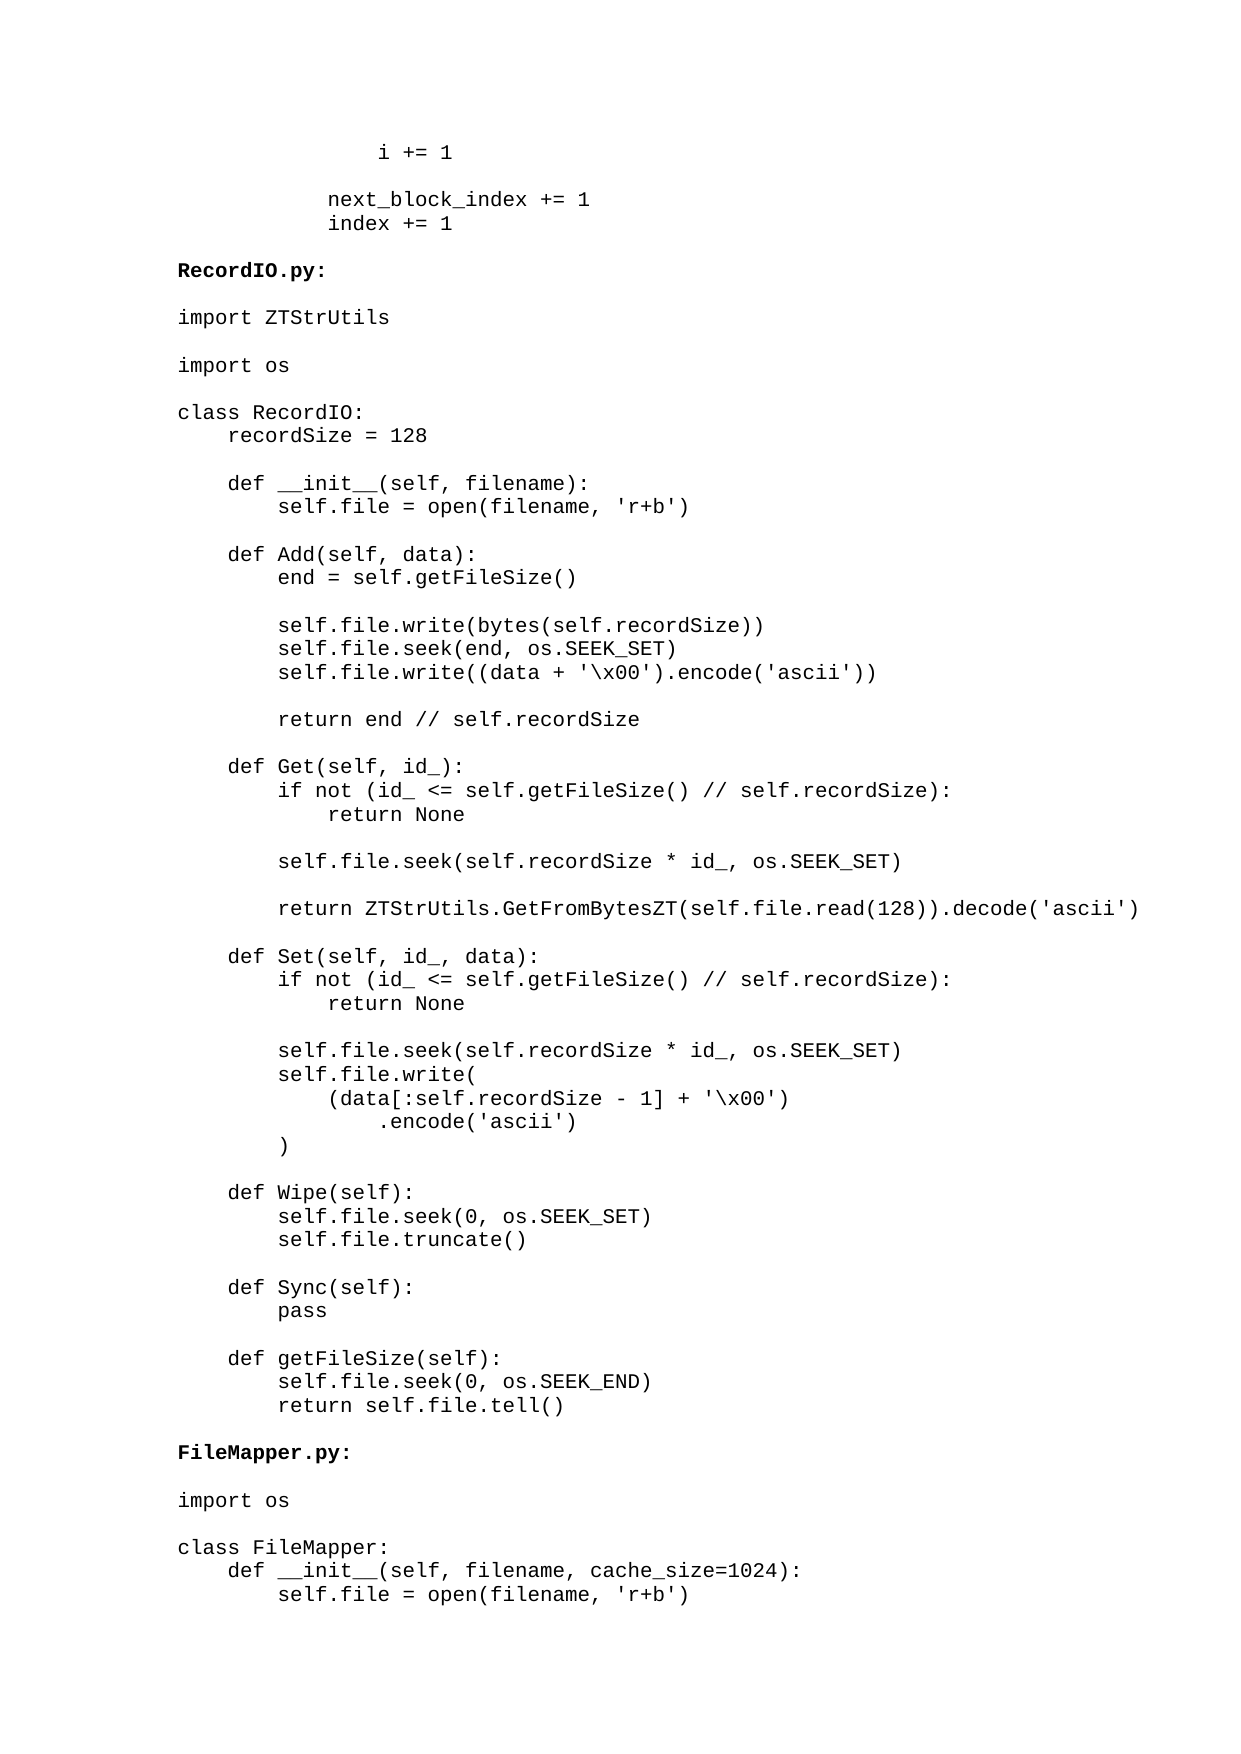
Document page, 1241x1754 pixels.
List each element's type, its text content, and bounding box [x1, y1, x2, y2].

text def Set(self, id_, data): [177, 946, 1152, 969]
text next_block_index += 1 [177, 189, 1152, 213]
text pass [177, 1300, 1152, 1324]
text self.file.seek(self.recordSize * id_, os.SEEK_SET) [177, 1040, 1152, 1064]
text return None [177, 993, 1152, 1017]
text def Add(self, data): [177, 544, 1152, 567]
text self.file.write((data + '\x00').encode('ascii')) [177, 662, 1152, 686]
text self.file.write( [177, 1064, 1152, 1088]
text (data[:self.recordSize - 1] + '\x00') [177, 1088, 1152, 1111]
text self.file = open(filename, 'r+b') [177, 1584, 1152, 1608]
text return end // self.recordSize [177, 709, 1152, 733]
text end = self.getFileSize() [177, 567, 1152, 591]
text index += 1 [177, 213, 1152, 260]
text import os [177, 354, 1152, 378]
text RecordIO.py: [177, 260, 1152, 284]
text self.file.seek(0, os.SEEK_END) [177, 1371, 1152, 1395]
text if not (id_ <= self.getFileSize() // self.recordSize): [177, 780, 1152, 804]
text def getFileSize(self): [177, 1348, 1152, 1371]
text self.file.write(bytes(self.recordSize)) [177, 615, 1152, 638]
text def __init__(self, filename): [177, 473, 1152, 496]
text class FileMapper: [177, 1537, 1152, 1561]
text class RecordIO: [177, 402, 1152, 426]
text return None [177, 804, 1152, 827]
text import ZTStrUtils [177, 307, 1152, 331]
text .encode('ascii') [177, 1111, 1152, 1135]
text import os [177, 1466, 1152, 1513]
text i += 1 [177, 142, 1152, 165]
text def Sync(self): [177, 1277, 1152, 1300]
text recordSize = 128 [177, 426, 1152, 449]
text def __init__(self, filename, cache_size=1024): [177, 1561, 1152, 1584]
text return ZTStrUtils.GetFromBytesZT(self.file.read(128)).decode('ascii') [177, 898, 1152, 922]
text self.file.seek(self.recordSize * id_, os.SEEK_SET) [177, 851, 1152, 875]
text def Wipe(self): [177, 1182, 1152, 1206]
text ) [177, 1135, 1152, 1158]
text def Get(self, id_): [177, 757, 1152, 780]
text self.file.truncate() [177, 1229, 1152, 1253]
text return self.file.tell() [177, 1395, 1152, 1419]
text if not (id_ <= self.getFileSize() // self.recordSize): [177, 969, 1152, 993]
text self.file.seek(end, os.SEEK_SET) [177, 638, 1152, 662]
text FileMapper.py: [177, 1442, 1152, 1466]
text self.file = open(filename, 'r+b') [177, 496, 1152, 520]
text self.file.seek(0, os.SEEK_SET) [177, 1206, 1152, 1229]
